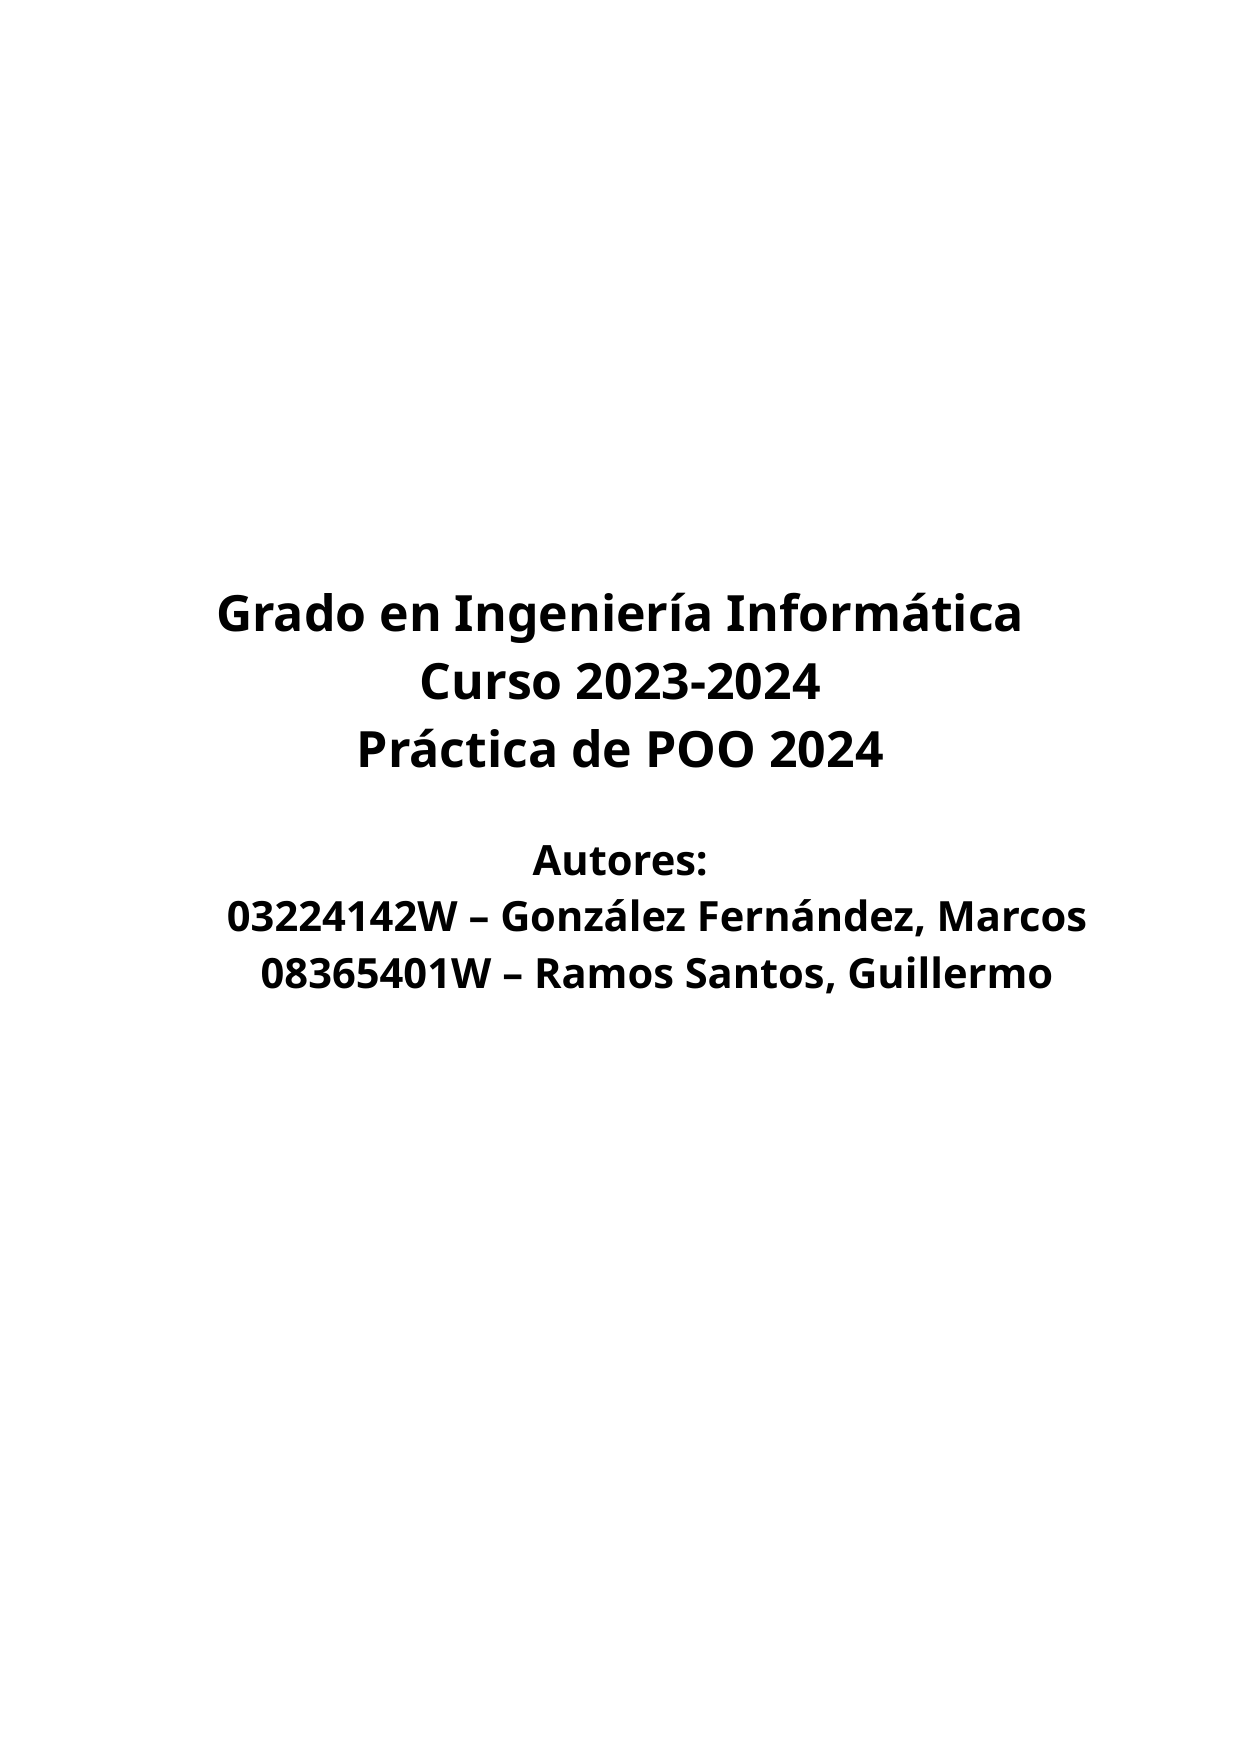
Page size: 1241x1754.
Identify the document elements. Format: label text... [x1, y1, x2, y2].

text 03224142W – González Fernández, Marcos [118, 887, 1122, 944]
text Práctica de POO 2024 [118, 714, 1122, 782]
text Autores: [118, 830, 1122, 887]
text Curso 2023-2024 [118, 646, 1122, 714]
text 08365401W – Ramos Santos, Guillermo [118, 944, 1122, 1001]
text Grado en Ingeniería Informática [118, 578, 1122, 646]
